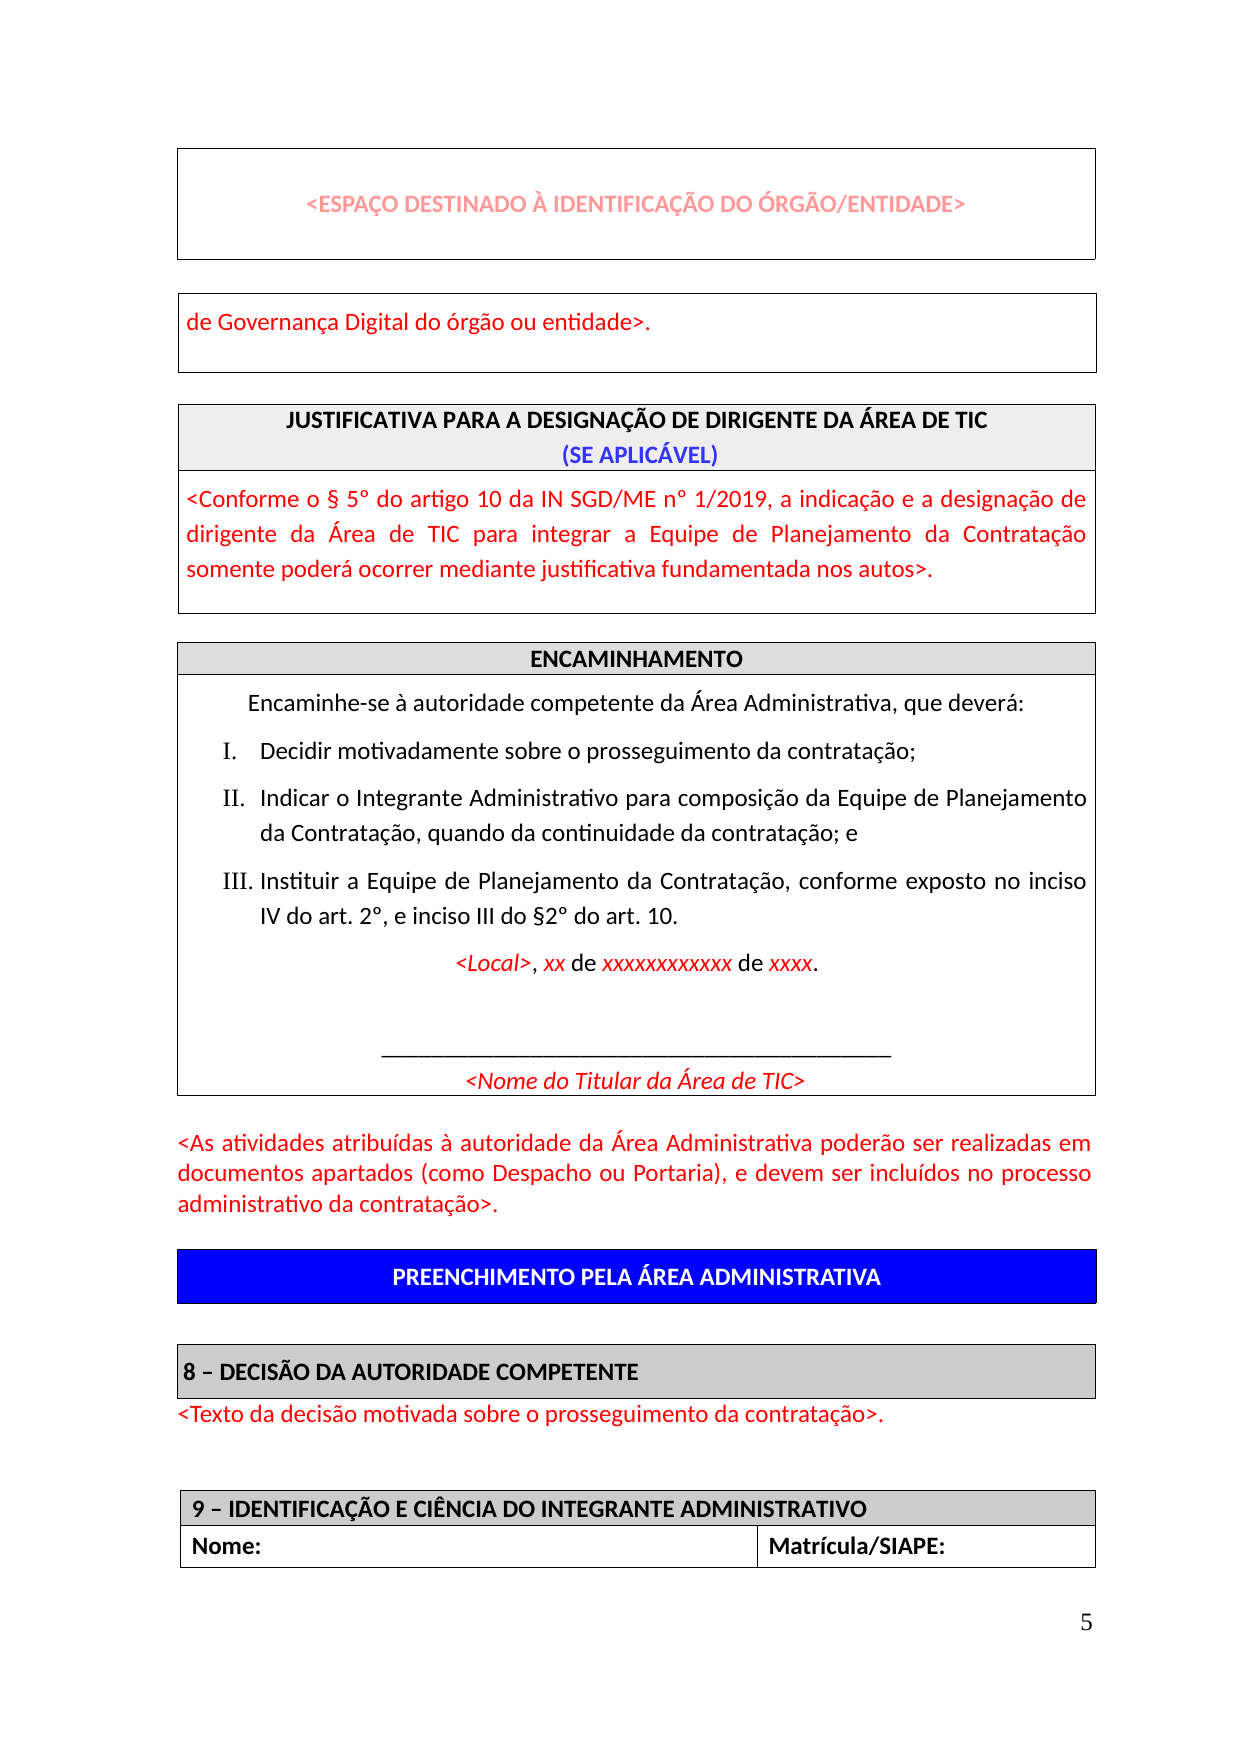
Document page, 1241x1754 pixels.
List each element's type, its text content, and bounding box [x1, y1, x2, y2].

table_header 8 – DECISÃO DA AUTORIDADE COMPETENTE [178, 1345, 1095, 1398]
text <Texto da decisão motivada sobre o prosseguimento da contratação>. [177, 1399, 1093, 1429]
table_header JUSTIFICATIVA PARA A DESIGNAÇÃO DE DIRIGENTE DA ÁREA DE TIC (SE APLICÁVEL) [179, 405, 1095, 470]
table_header ENCAMINHAMENTO [178, 643, 1095, 674]
table_cell Matrícula/SIAPE: [758, 1526, 1095, 1567]
table_cell Nome: [181, 1526, 757, 1567]
table_cell Encaminhe-se à autoridade competente da Área Administrativa, que deverá: Decidir motivadamente sobre o prosseguimento da contratação; Indicar o Integrante Administrativo para composição da Equipe de Planejamento da Contratação, quando da continuidade da contratação; e Instituir a Equipe de Planejamento da Contratação, conforme exposto no inciso IV do art. 2º, e inciso III do §2º do art. 10. <Local>, xx de xxxxxxxxxxxx de xxxx. _________________________________________ <Nome do Titular da Área de TIC> [178, 675, 1095, 1095]
table_header PREENCHIMENTO PELA ÁREA ADMINISTRATIVA [178, 1250, 1096, 1303]
table_header 9 – IDENTIFICAÇÃO E CIÊNCIA DO INTEGRANTE ADMINISTRATIVO [181, 1491, 1095, 1525]
table_cell de Governança Digital do órgão ou entidade>. [179, 294, 1096, 372]
table_cell <Conforme o § 5º do artigo 10 da IN SGD/ME nº 1/2019, a indicação e a designação de dirigente da Área de TIC para integrar a Equipe de Planejamento da Contratação somente poderá ocorrer mediante justificativa fundamentada nos autos>. [179, 471, 1095, 612]
text <As atividades atribuídas à autoridade da Área Administrativa poderão ser realizadas em documentos apartados (como Despacho ou Portaria), e devem ser incluídos no processo administrativo da contratação>. [177, 1127, 1093, 1218]
